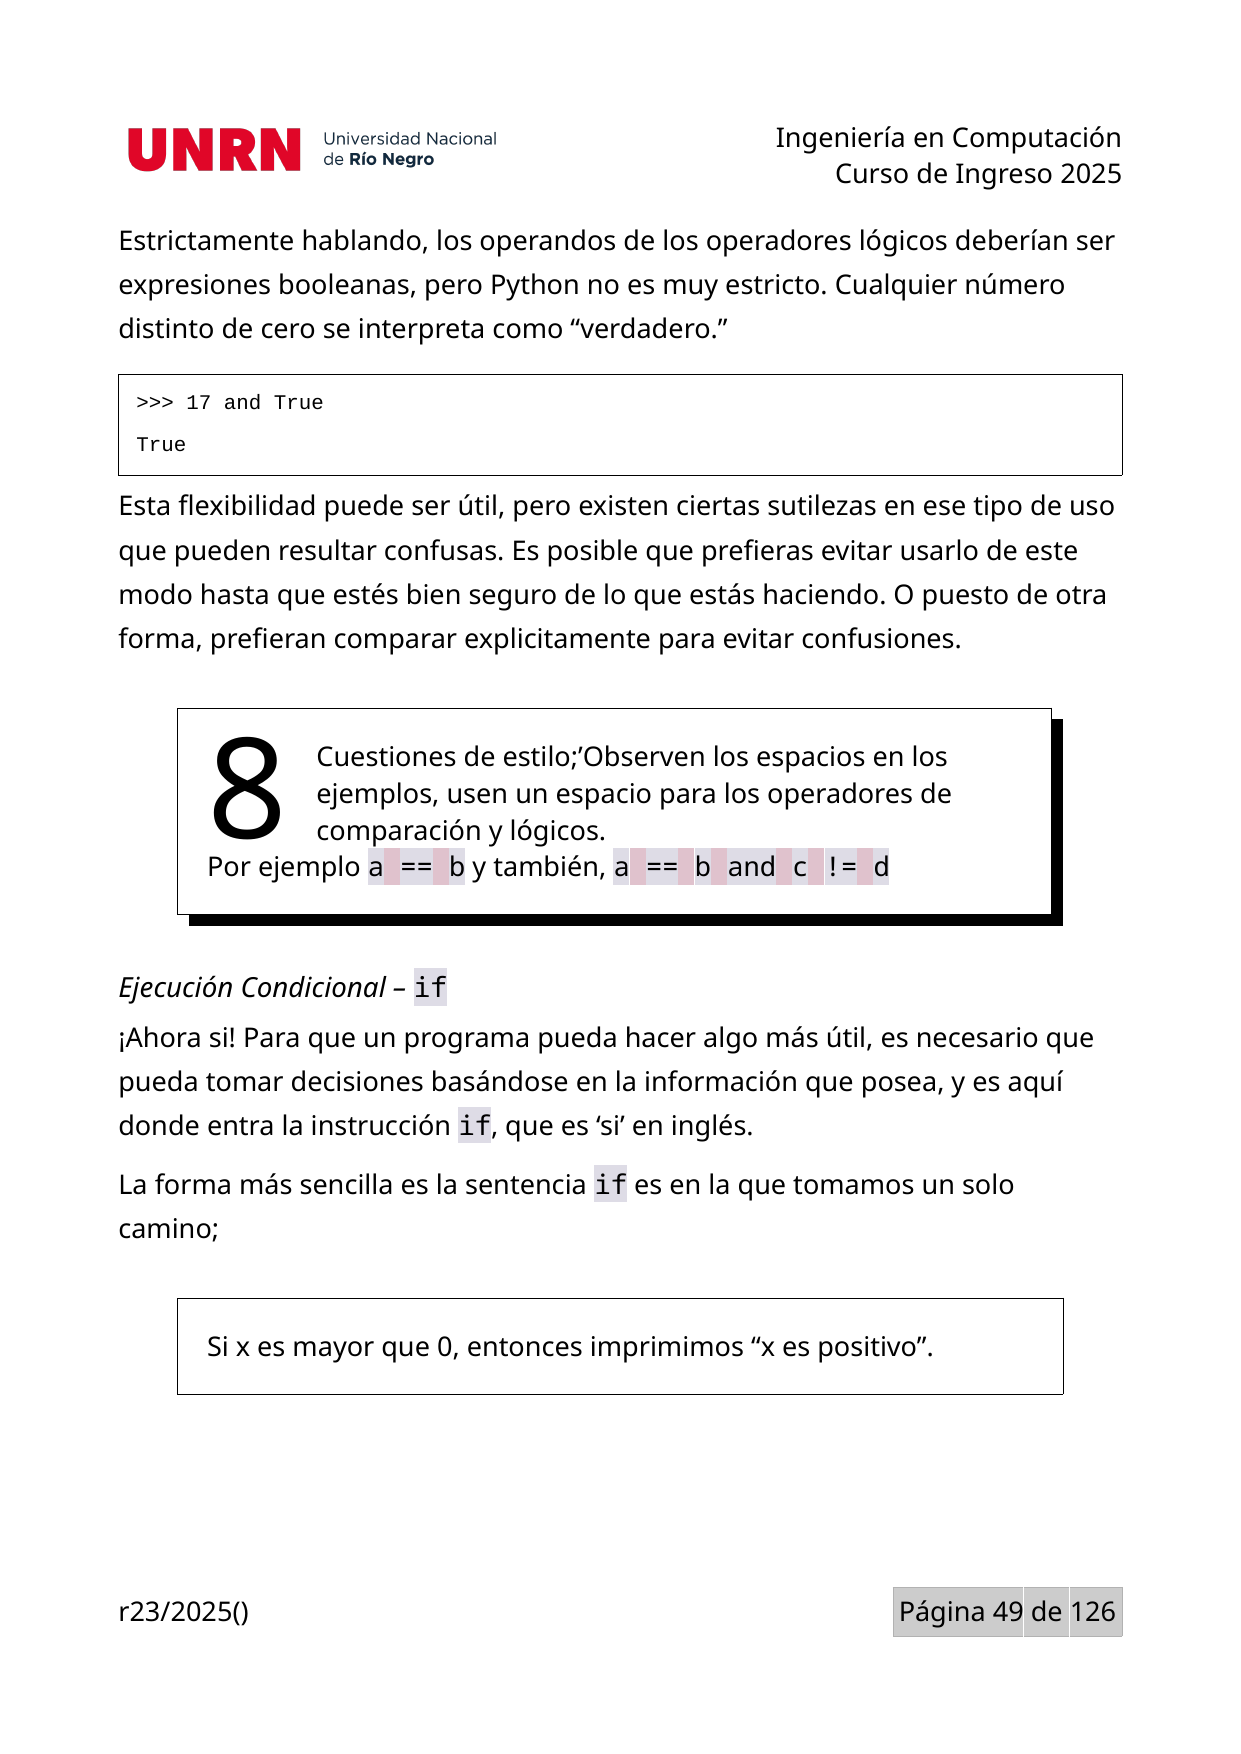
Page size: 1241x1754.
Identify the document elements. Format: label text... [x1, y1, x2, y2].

text True [119, 416, 1122, 475]
text La forma más sencilla es la sentencia if es en la que tomamos un solo camino; [118, 1165, 1122, 1246]
picture [118, 118, 505, 180]
subtitle Ejecución Condicional – if [118, 968, 414, 1006]
text ¡Ahora si! Para que un programa pueda hacer algo más útil, es necesario que pueda tomar decisiones basándose en la información que posea, y es aquí donde entra la instrucción if, que es ‘si’ en inglés. [118, 1018, 1122, 1143]
text 8Cuestiones de estilo;’Observen los espacios en los ejemplos, usen un espacio para los operadores de comparación y lógicos. Por ejemplo a == b y también, a == b and c != d [178, 709, 1051, 914]
subtitle Ejecución Condicional – if [447, 968, 1122, 1006]
text >>> 17 and True [119, 375, 1122, 416]
text Si x es mayor que 0, entonces imprimimos “x es positivo”. [178, 1299, 1063, 1394]
text Estrictamente hablando, los operandos de los operadores lógicos deberían ser expresiones booleanas, pero Python no es muy estricto. Cualquier número distinto de cero se interpreta como “verdadero.” [118, 221, 1122, 347]
text Esta flexibilidad puede ser útil, pero existen ciertas sutilezas en ese tipo de uso que pueden resultar confusas. Es posible que prefieras evitar usarlo de este modo hasta que estés bien seguro de lo que estás haciendo. O puesto de otra forma, prefieran comparar explicitamente para evitar confusiones. [118, 487, 1122, 656]
